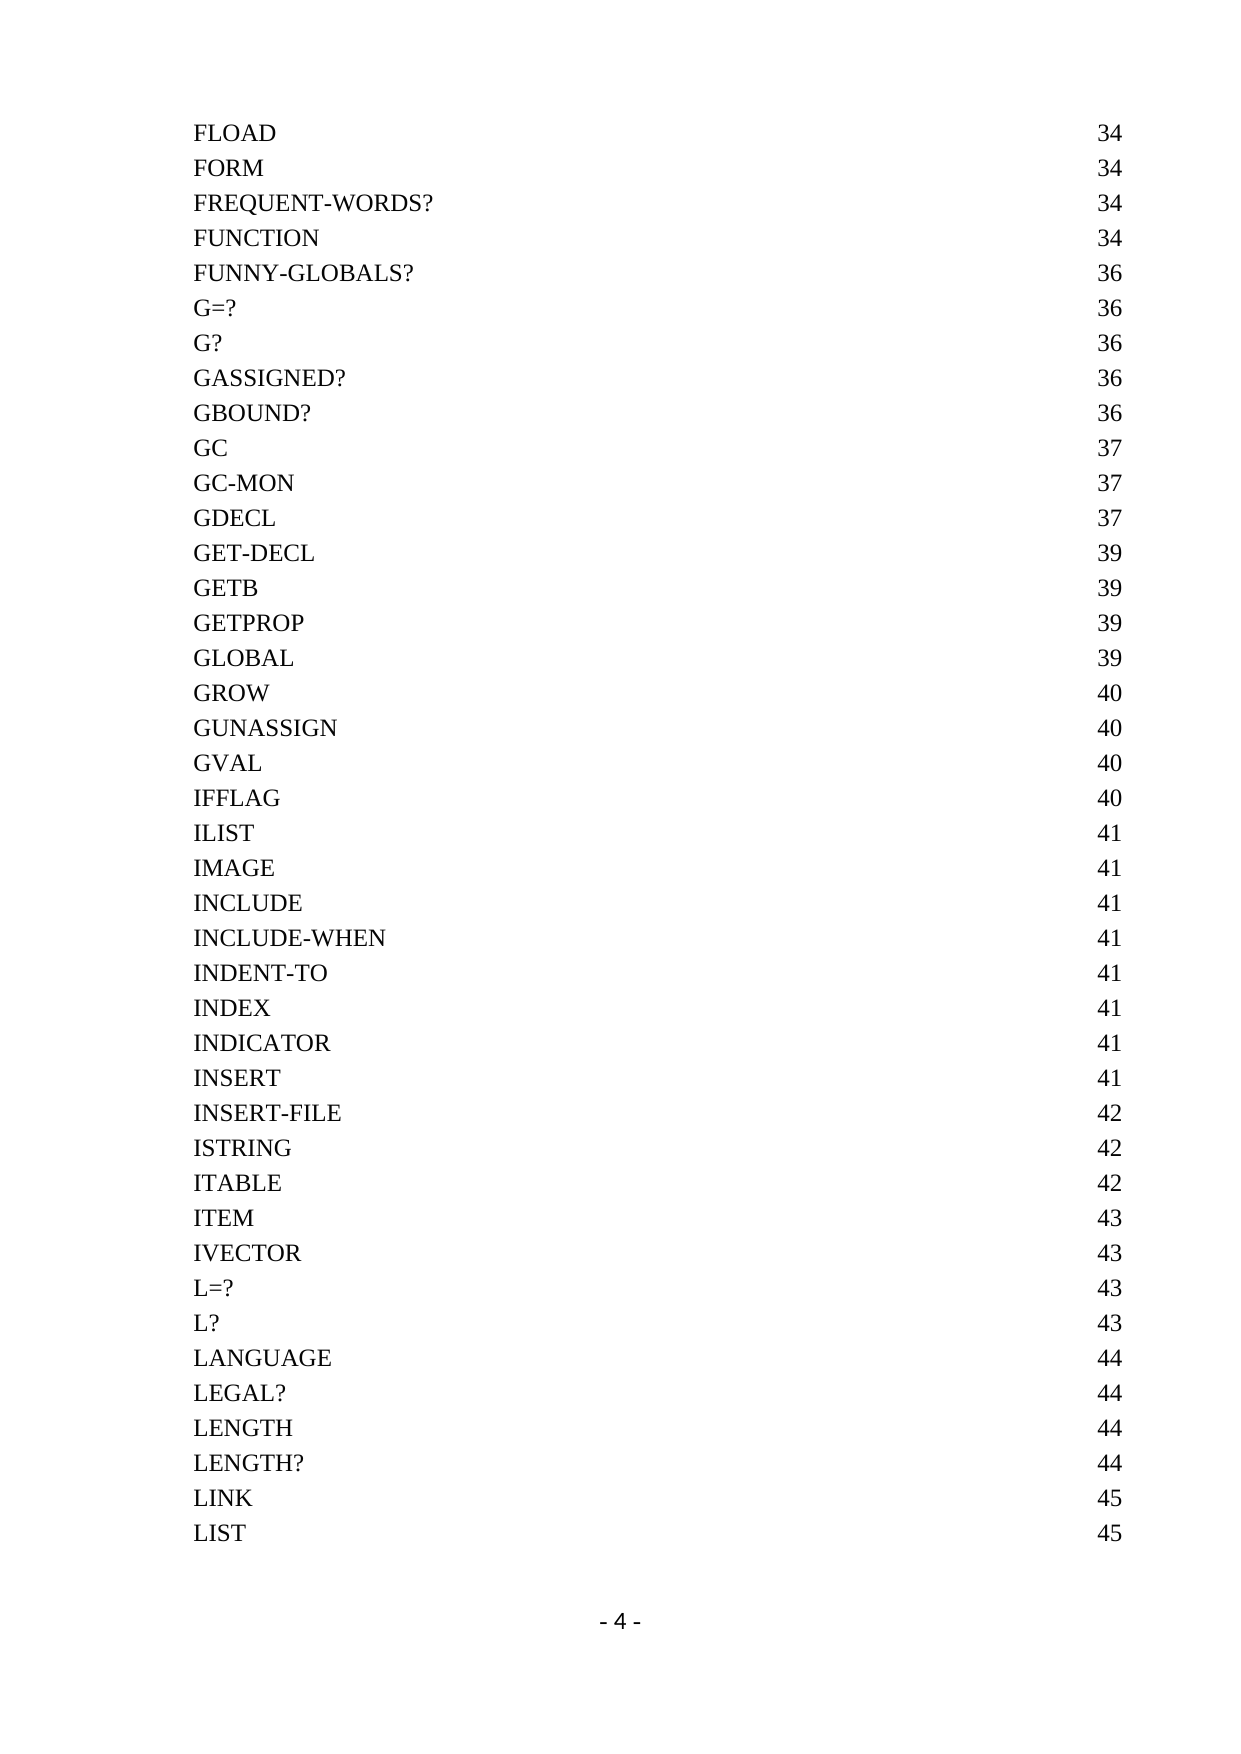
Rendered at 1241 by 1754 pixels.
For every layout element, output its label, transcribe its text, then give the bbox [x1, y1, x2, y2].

text L=? 43 [193, 1273, 1122, 1302]
text ILIST 41 [193, 818, 1122, 847]
text ITEM 43 [193, 1203, 1122, 1232]
text GET-DECL 39 [193, 538, 1122, 567]
text GC 37 [193, 433, 1122, 462]
text IMAGE 41 [193, 853, 1122, 882]
text ISTRING 42 [193, 1133, 1122, 1162]
text GETB 39 [193, 573, 1122, 602]
text GETPROP 39 [193, 608, 1122, 637]
text LIST 45 [193, 1518, 1122, 1547]
text G? 36 [193, 328, 1122, 357]
text GLOBAL 39 [193, 643, 1122, 672]
text LENGTH 44 [193, 1413, 1122, 1442]
text INCLUDE-WHEN 41 [193, 923, 1122, 952]
text GVAL 40 [193, 748, 1122, 777]
text FREQUENT-WORDS? 34 [193, 188, 1122, 217]
text GBOUND? 36 [193, 398, 1122, 427]
text INDEX 41 [193, 993, 1122, 1022]
text FUNCTION 34 [193, 223, 1122, 252]
text ITABLE 42 [193, 1168, 1122, 1197]
text GASSIGNED? 36 [193, 363, 1122, 392]
text INSERT 41 [193, 1063, 1122, 1092]
text GROW 40 [193, 678, 1122, 707]
text L? 43 [193, 1308, 1122, 1337]
text IVECTOR 43 [193, 1238, 1122, 1267]
text INCLUDE 41 [193, 888, 1122, 917]
text INDICATOR 41 [193, 1028, 1122, 1057]
text GDECL 37 [193, 503, 1122, 532]
text LANGUAGE 44 [193, 1343, 1122, 1372]
text LEGAL? 44 [193, 1378, 1122, 1407]
text FLOAD 34 [193, 118, 1122, 147]
text LENGTH? 44 [193, 1448, 1122, 1477]
text IFFLAG 40 [193, 783, 1122, 812]
text GC-MON 37 [193, 468, 1122, 497]
text FUNNY-GLOBALS? 36 [193, 258, 1122, 287]
text INSERT-FILE 42 [193, 1098, 1122, 1127]
text FORM 34 [193, 153, 1122, 182]
text INDENT-TO 41 [193, 958, 1122, 987]
text G=? 36 [193, 293, 1122, 322]
text GUNASSIGN 40 [193, 713, 1122, 742]
text LINK 45 [193, 1483, 1122, 1512]
